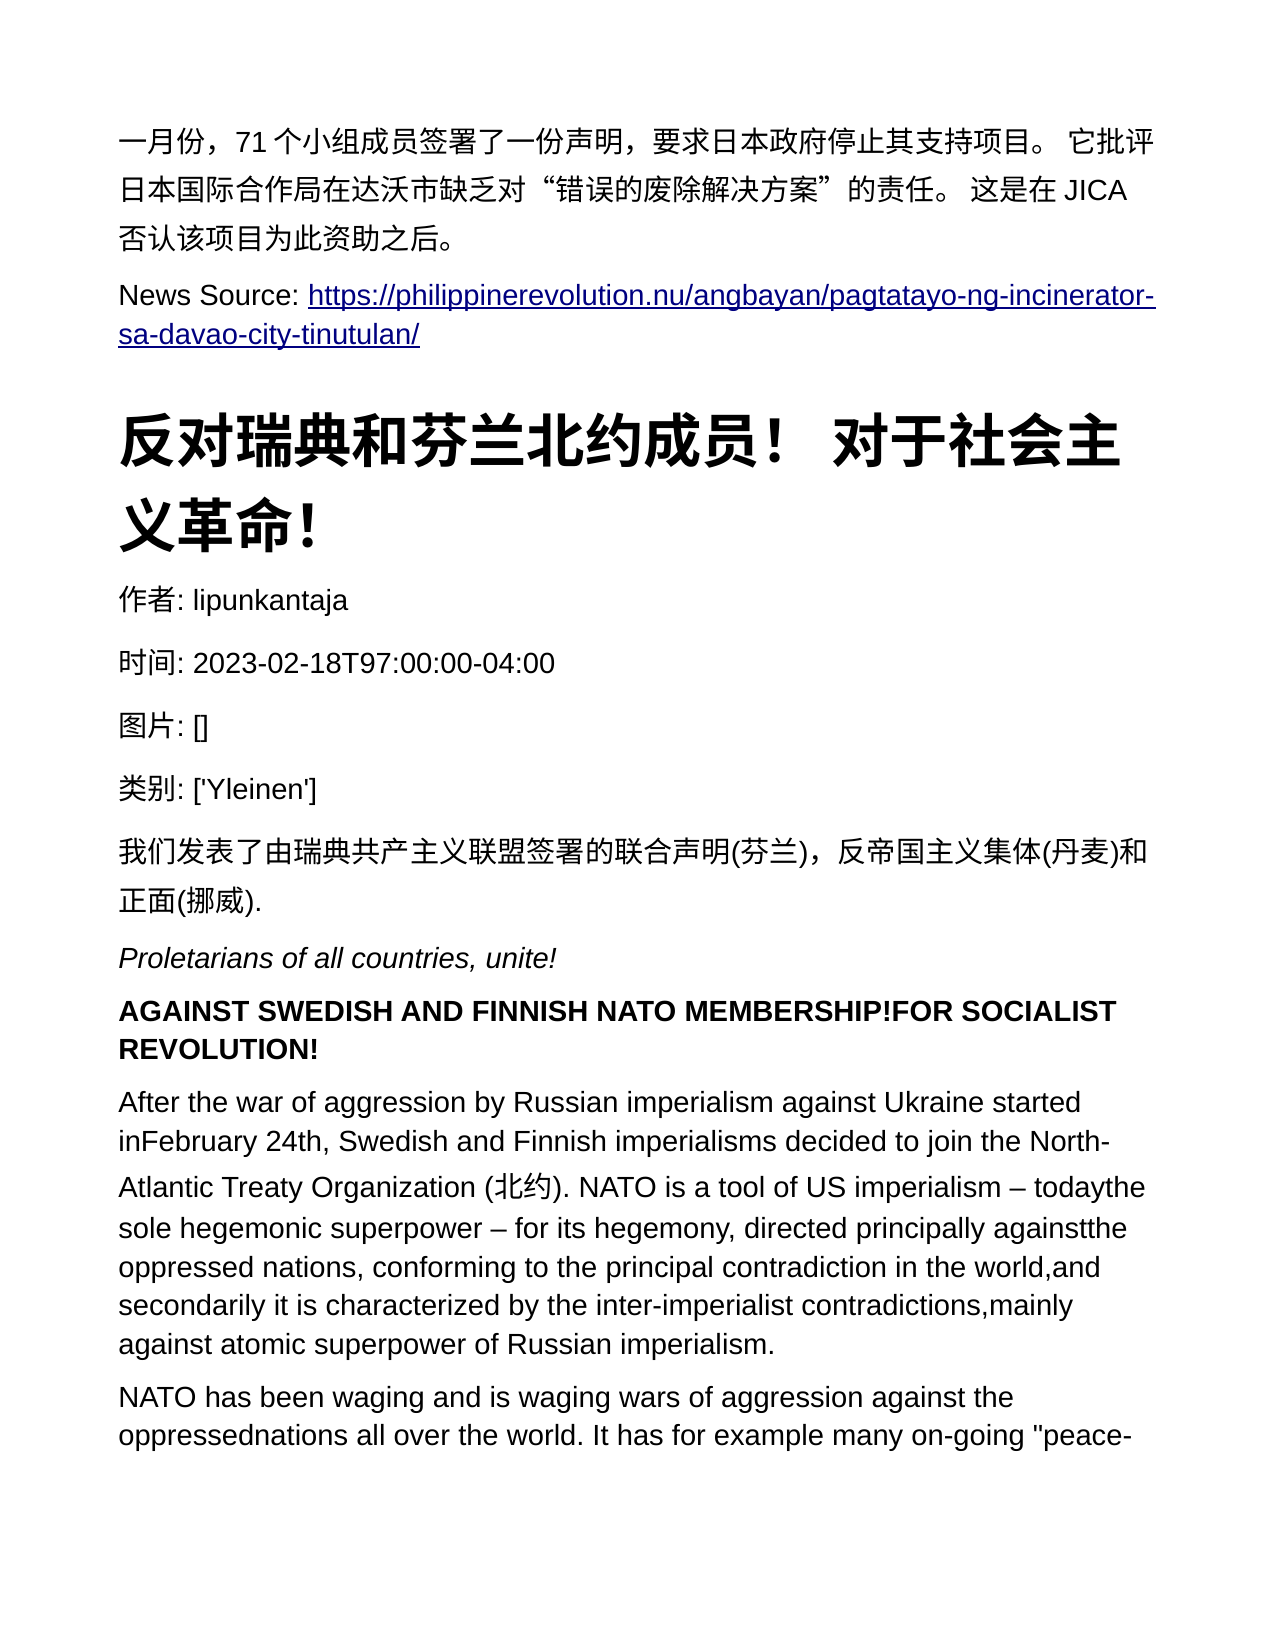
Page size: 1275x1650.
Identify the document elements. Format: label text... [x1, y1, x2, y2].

text 图片: [] [118, 703, 1157, 745]
text 类别: ['Yleinen'] [118, 766, 1157, 808]
text 作者: lipunkantaja [118, 576, 1157, 619]
text 我们发表了由瑞典共产主义联盟签署的联合声明(芬兰)，反帝国主义集体(丹麦)和正面(挪威). [118, 829, 1157, 920]
text News Source: https://philippinerevolution.nu/angbayan/pagtatayo-ng-incinerator-sa-davao-city-tinutulan/ [118, 278, 1157, 350]
text After the war of aggression by Russian imperialism against Ukraine started inFebruary 24th, Swedish and Finnish imperialisms decided to join the North-Atlantic Treaty Organization (北约). NATO is a tool of US imperialism – todaythe sole hegemonic superpower – for its hegemony, directed principally againstthe oppressed nations, conforming to the principal contradiction in the world,and secondarily it is characterized by the inter-imperialist contradictions,mainly against atomic superpower of Russian imperialism. [118, 1085, 1157, 1360]
subtitle 反对瑞典和芬兰北约成员！ 对于社会主义革命！ [118, 395, 1157, 564]
text 时间: 2023-02-18T97:00:00-04:00 [118, 639, 1157, 682]
text 一月份，71个小组成员签署了一份声明，要求日本政府停止其支持项目。 它批评日本国际合作局在达沃市缺乏对“错误的废除解决方案”的责任。 这是在JICA否认该项目为此资助之后。 [118, 118, 1157, 257]
text AGAINST SWEDISH AND FINNISH NATO MEMBERSHIP!FOR SOCIALIST REVOLUTION! [118, 994, 1157, 1066]
text Proletarians of all countries, unite! [118, 941, 1157, 974]
text NATO has been waging and is waging wars of aggression against the oppressednations all over the world. It has for example many on-going "peace- [118, 1380, 1157, 1452]
